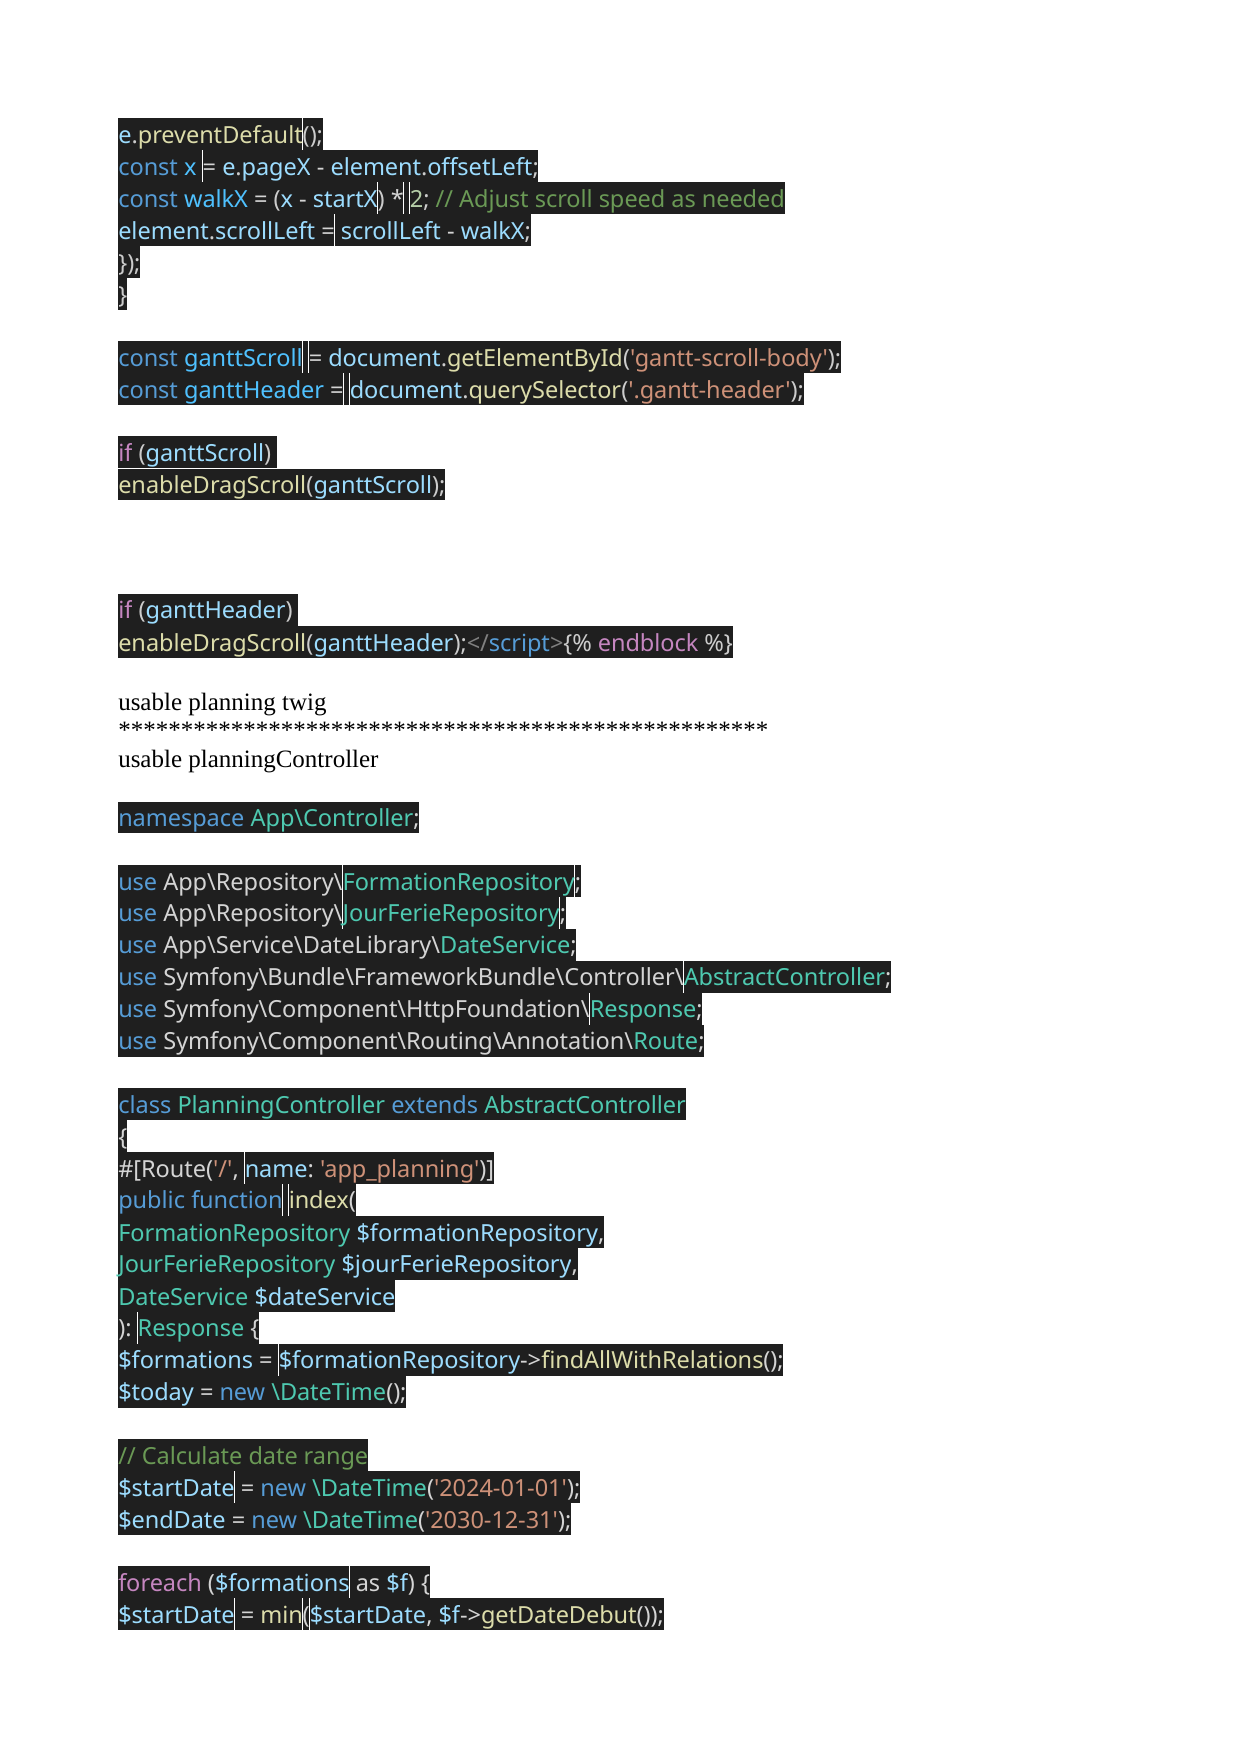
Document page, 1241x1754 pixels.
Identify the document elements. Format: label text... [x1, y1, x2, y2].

text { [118, 1120, 1122, 1152]
text const ganttScroll = document.getElementById('gantt-scroll-body'); [118, 341, 1122, 373]
text use Symfony\Component\HttpFoundation\Response; [118, 993, 1122, 1025]
text use App\Service\DateLibrary\DateService; [118, 929, 1122, 961]
text enableDragScroll(ganttHeader);</script>{% endblock %} [118, 626, 1122, 658]
text $startDate = new \DateTime('2024-01-01'); [118, 1471, 1122, 1503]
text DateService $dateService [118, 1280, 1122, 1312]
text // Calculate date range [118, 1439, 1122, 1471]
text element.scrollLeft = scrollLeft - walkX; [118, 214, 1122, 246]
text const ganttHeader = document.querySelector('.gantt-header'); [118, 373, 1122, 405]
text e.preventDefault(); [118, 118, 1122, 150]
text if (ganttScroll) [118, 436, 1122, 468]
text $formations = $formationRepository->findAllWithRelations(); [118, 1344, 1122, 1376]
text const x = e.pageX - element.offsetLeft; [118, 150, 1122, 182]
text if (ganttHeader) [118, 594, 1122, 626]
text $startDate = min($startDate, $f->getDateDebut()); [118, 1598, 1122, 1630]
text **************************************************** [118, 715, 1122, 744]
text namespace App\Controller; [118, 802, 1122, 833]
text #[Route('/', name: 'app_planning')] [118, 1152, 1122, 1184]
text } [118, 278, 1122, 310]
text enableDragScroll(ganttScroll); [118, 468, 1122, 500]
text public function index( [118, 1184, 1122, 1216]
text use Symfony\Bundle\FrameworkBundle\Controller\AbstractController; [118, 961, 1122, 993]
text }); [118, 246, 1122, 278]
text usable planningController [118, 744, 1122, 773]
text ): Response { [118, 1312, 1122, 1344]
text use App\Repository\FormationRepository; [118, 865, 1122, 897]
text FormationRepository $formationRepository, [118, 1216, 1122, 1248]
text JourFerieRepository $jourFerieRepository, [118, 1248, 1122, 1280]
text $endDate = new \DateTime('2030-12-31'); [118, 1503, 1122, 1535]
text usable planning twig [118, 687, 1122, 715]
text use App\Repository\JourFerieRepository; [118, 897, 1122, 929]
text class PlanningController extends AbstractController [118, 1088, 1122, 1120]
text const walkX = (x - startX) * 2; // Adjust scroll speed as needed [118, 182, 1122, 214]
text use Symfony\Component\Routing\Annotation\Route; [118, 1025, 1122, 1057]
text foreach ($formations as $f) { [118, 1566, 1122, 1598]
text $today = new \DateTime(); [118, 1376, 1122, 1408]
